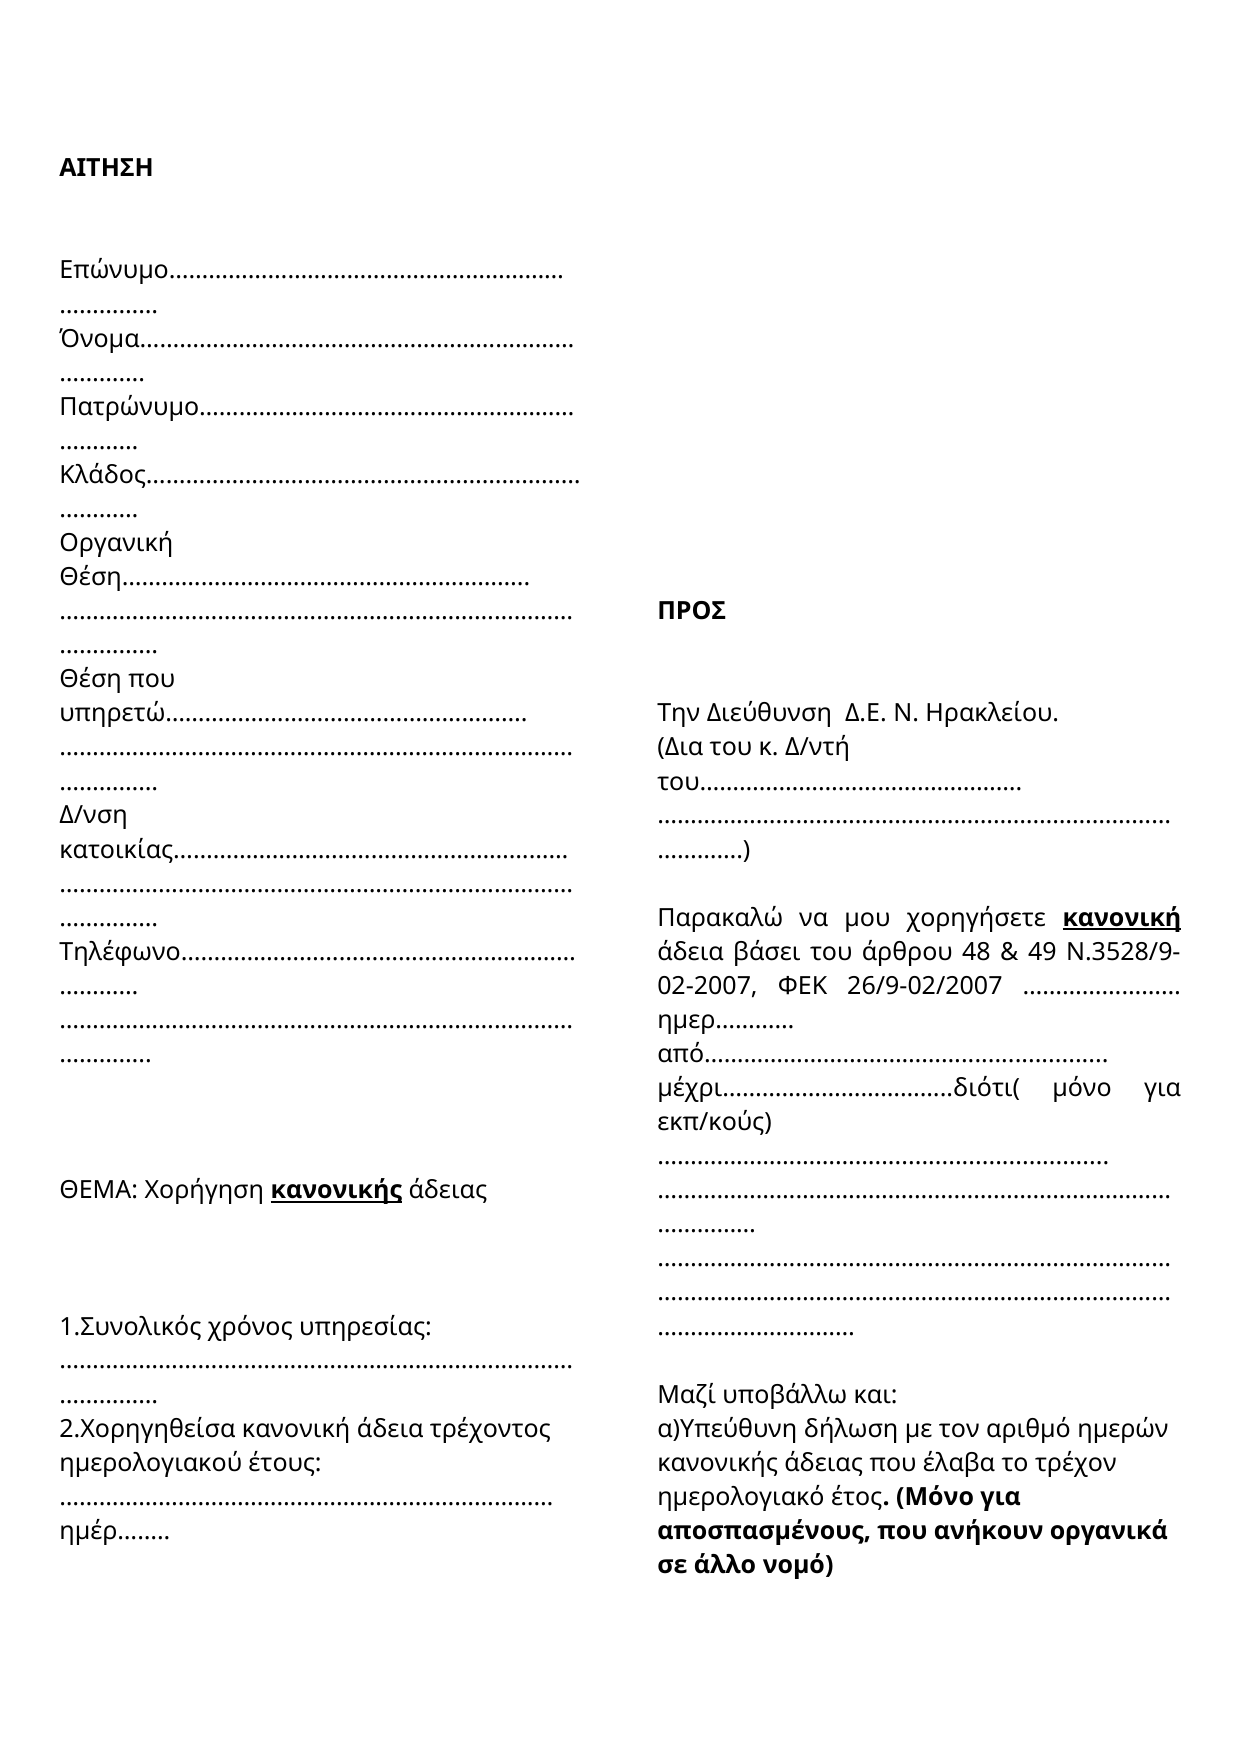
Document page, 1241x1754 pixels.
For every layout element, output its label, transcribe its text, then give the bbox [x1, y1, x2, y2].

text 2.Χορηγηθείσα κανονική άδεια τρέχοντος ημερολογιακού έτους: [59, 1410, 583, 1478]
text …………………………………………………………………ημέρ…….. [59, 1478, 583, 1547]
text Κλάδος…………………………………………………………………… [59, 457, 583, 525]
text α)Υπεύθυνη δήλωση με τον αριθμό ημερών κανονικής άδειας που έλαβα το τρέχον ημερολογιακό έτος. (Μόνο για αποσπασμένους, που ανήκουν οργανικά σε άλλο νομό) [657, 1410, 1181, 1581]
text ………………………………………………………………………………… [59, 593, 583, 661]
text ΠΡΟΣ [657, 593, 1181, 627]
text …………………………………………………………………………………………………………………………………………………………………… [657, 1240, 1181, 1342]
text Θέση που υπηρετώ………………………………………………. [59, 661, 583, 729]
text Τηλέφωνο……………………………………………………………… [59, 933, 583, 1002]
text Οργανική Θέση…………………………………………………….. [59, 525, 583, 593]
text (Δια του κ. Δ/ντή του…………………………………………. [657, 729, 1181, 797]
text Παρακαλώ να μου χορηγήσετε κανονική άδεια βάσει του άρθρου 48 & 49 Ν.3528/9-02-2007, ΦΕΚ 26/9-02/2007 ……………………ημερ…………από…………………………………...................... μέχρι……………………………..διότι( μόνο για εκπ/κούς)……………………………................................... [657, 899, 1181, 1172]
text Μαζί υποβάλλω και: [657, 1376, 1181, 1410]
text ………………………………………………………………………………… [59, 729, 583, 797]
text Δ/νση κατοικίας…………………………………………………… [59, 797, 583, 865]
text ΘΕΜΑ: Χορήγηση κανονικής άδειας [59, 1172, 583, 1206]
text Την Διεύθυνση Δ.Ε. Ν. Ηρακλείου. [657, 695, 1181, 729]
text ΑΙΤΗΣΗ [59, 150, 583, 218]
text ………………………………………………………………………………… [59, 865, 583, 933]
text Πατρώνυμο…………………………………………………………… [59, 388, 583, 457]
text ……………………………………………………………………………….) [657, 797, 1181, 865]
text Όνομα……………………………………………………………………. [59, 320, 583, 388]
text ………………………………………………………………………………… [59, 1342, 583, 1410]
text ……………………………………………………………………………….. [59, 1002, 583, 1070]
text 1.Συνολικός χρόνος υπηρεσίας: [59, 1308, 583, 1342]
text ………………………………………………………………………………… [657, 1172, 1181, 1240]
text Επώνυμο………………………………………………………………… [59, 252, 583, 320]
